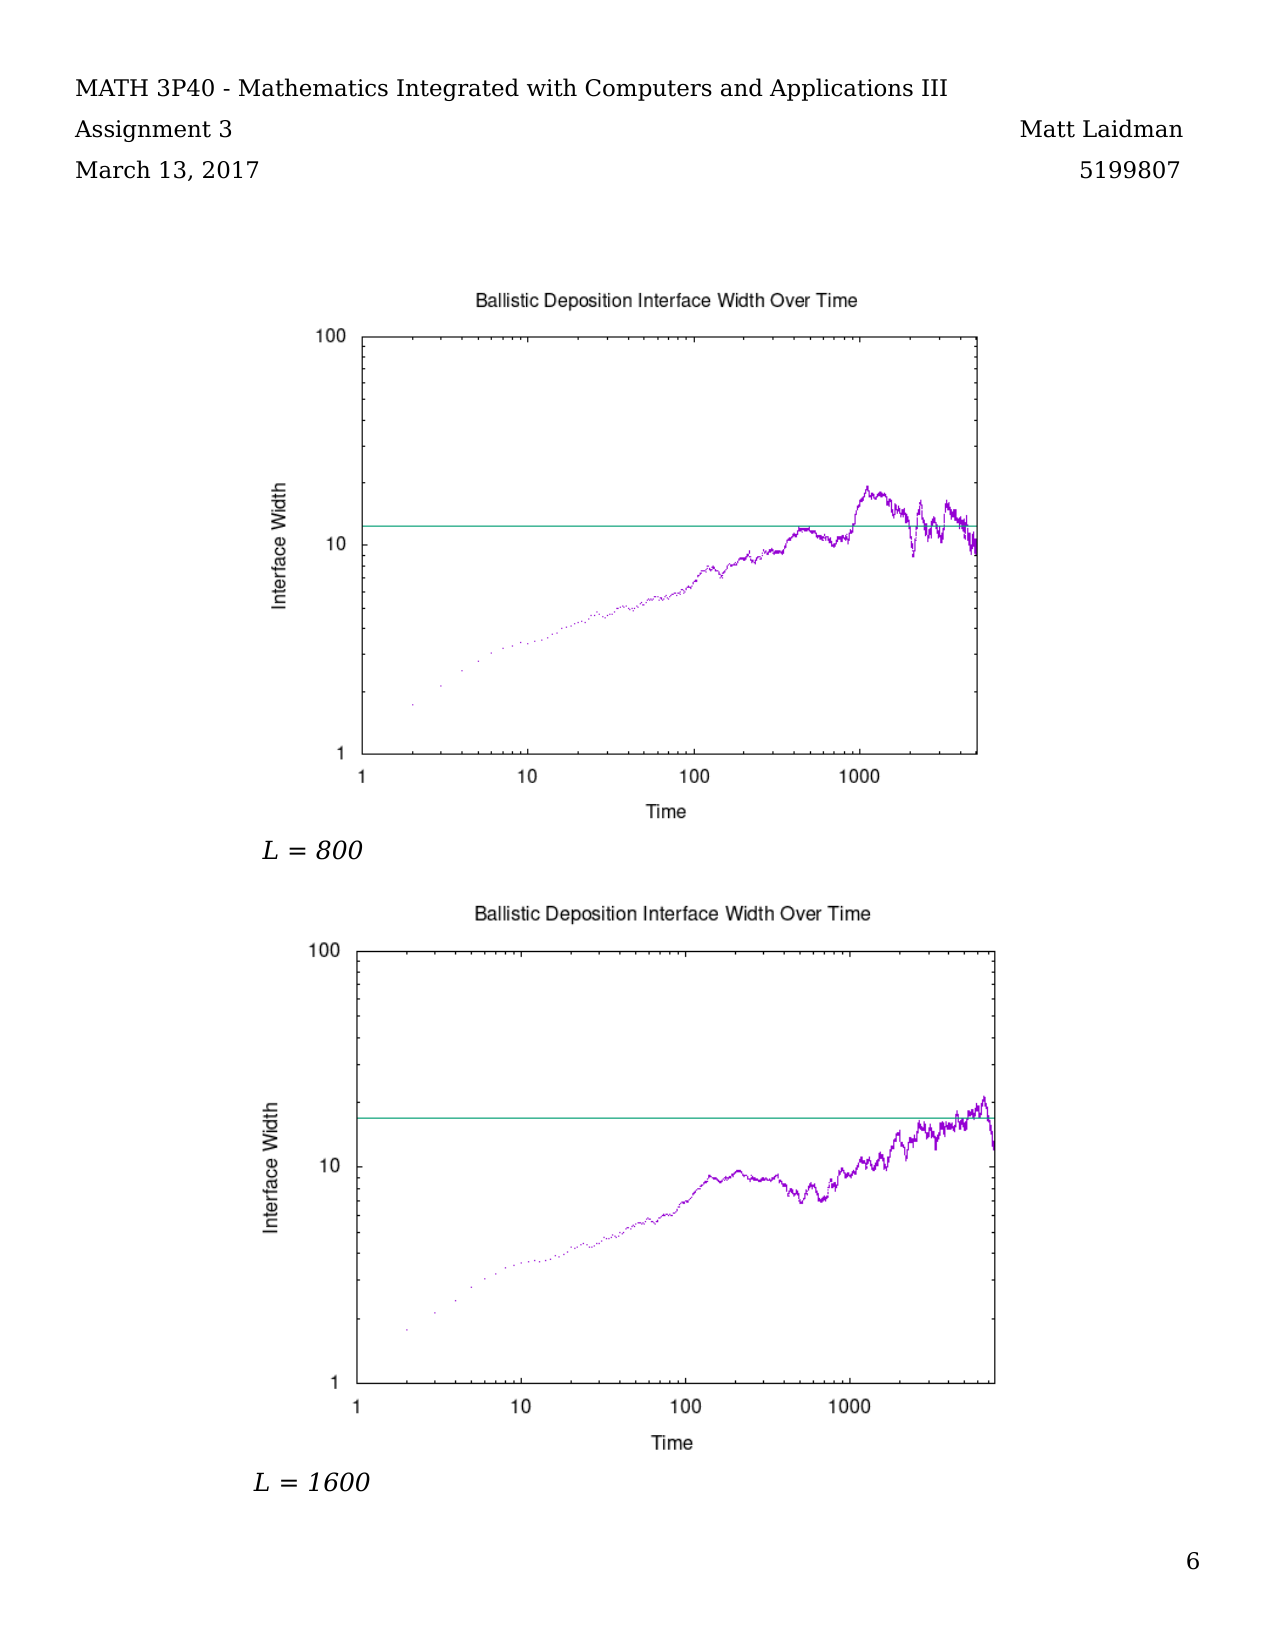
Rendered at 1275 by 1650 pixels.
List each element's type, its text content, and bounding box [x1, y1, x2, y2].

picture [253, 878, 1032, 1462]
text L = 1600 [254, 1462, 1031, 1497]
picture [262, 267, 1013, 830]
text L = 800 [262, 830, 1013, 865]
